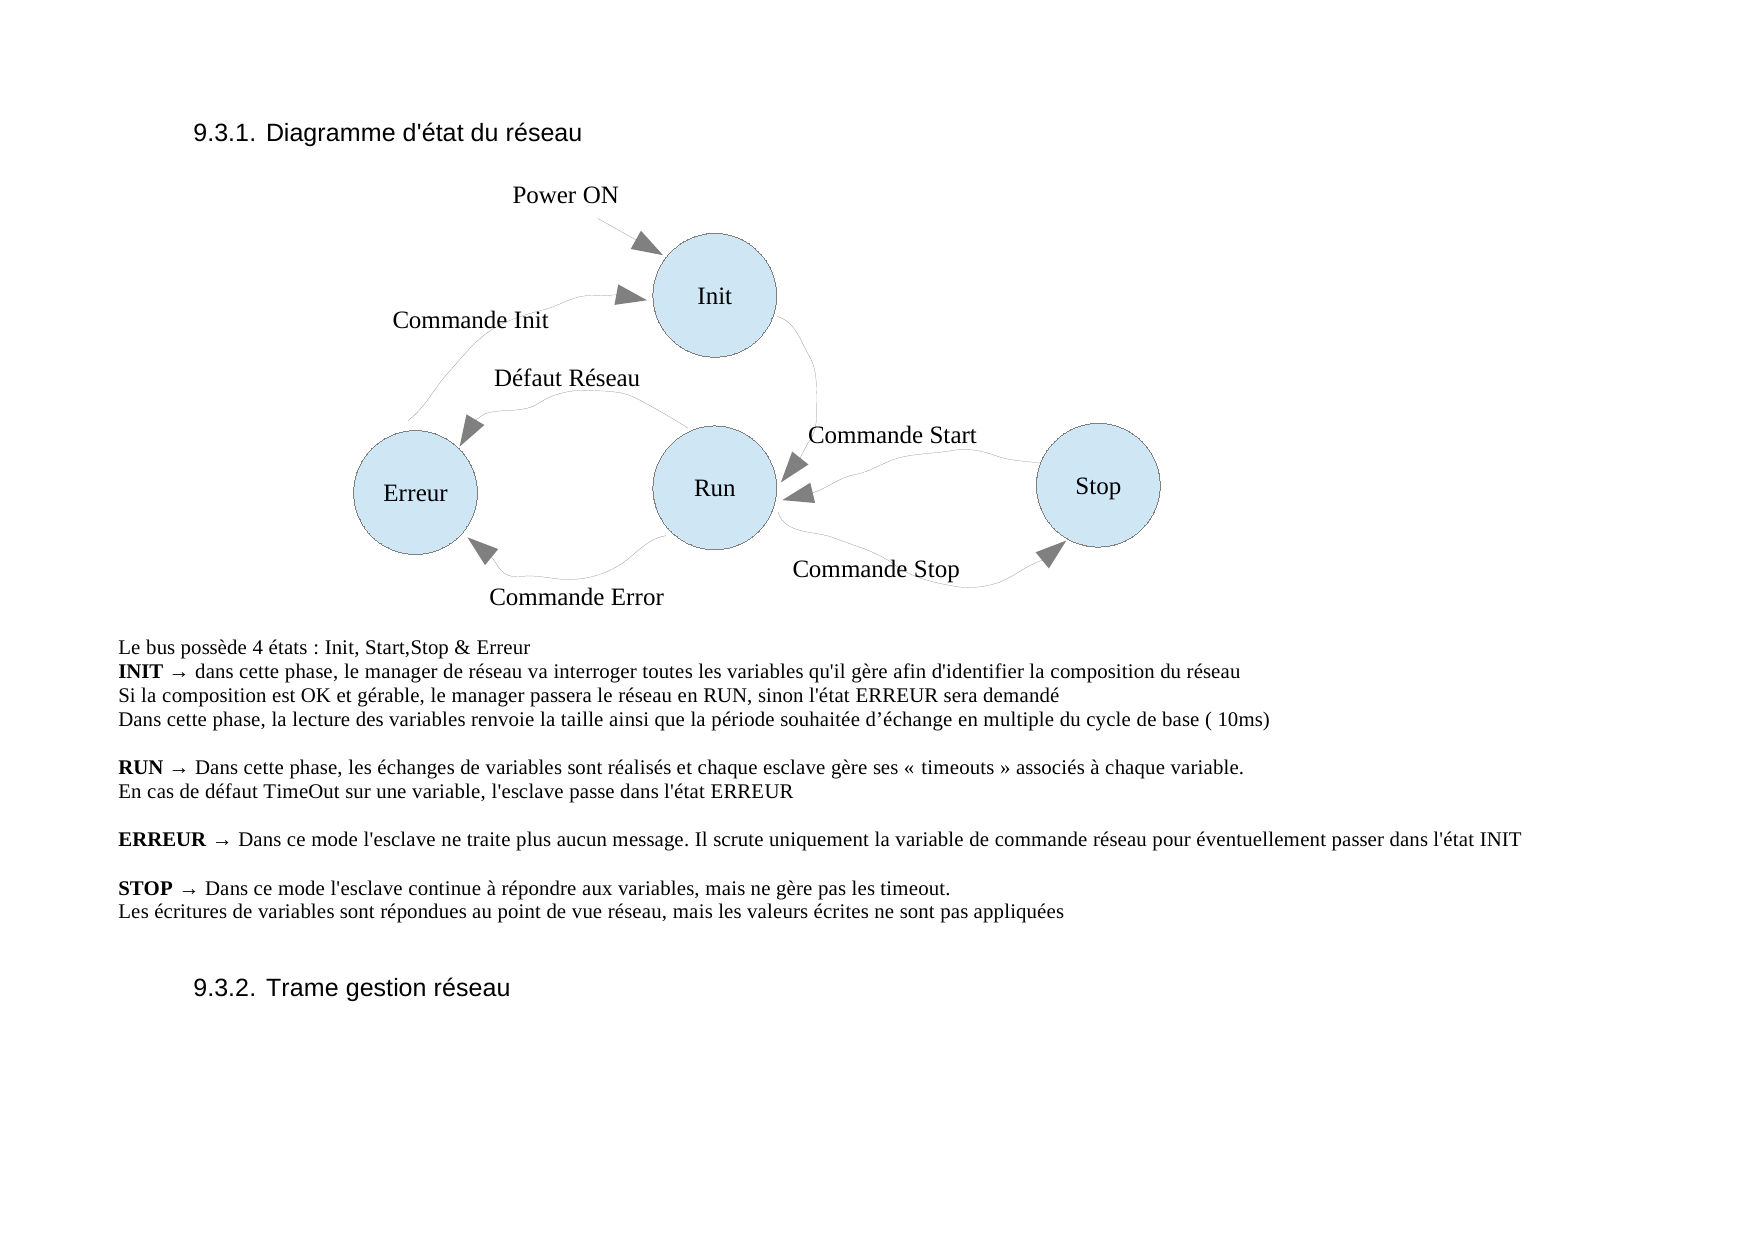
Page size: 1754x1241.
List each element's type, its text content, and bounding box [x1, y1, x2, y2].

text RUN → Dans cette phase, les échanges de variables sont réalisés et chaque esclave gère ses « timeouts » associés à chaque variable. [118, 755, 1636, 779]
text Les écritures de variables sont répondues au point de vue réseau, mais les valeurs écrites ne sont pas appliquées [118, 899, 1636, 923]
text INIT → dans cette phase, le manager de réseau va interroger toutes les variables qu'il gère afin d'identifier la composition du réseau [118, 659, 1636, 683]
text En cas de défaut TimeOut sur une variable, l'esclave passe dans l'état ERREUR [118, 779, 1636, 803]
text ERREUR → Dans ce mode l'esclave ne traite plus aucun message. Il scrute uniquement la variable de commande réseau pour éventuellement passer dans l'état INIT [118, 827, 1636, 851]
subtitle Trame gestion réseau [193, 972, 1636, 1002]
text Dans cette phase, la lecture des variables renvoie la taille ainsi que la période souhaitée d’échange en multiple du cycle de base ( 10ms) [118, 707, 1636, 731]
text Si la composition est OK et gérable, le manager passera le réseau en RUN, sinon l'état ERREUR sera demandé [118, 683, 1636, 707]
text STOP → Dans ce mode l'esclave continue à répondre aux variables, mais ne gère pas les timeout. [118, 875, 1636, 899]
subtitle Diagramme d'état du réseau [193, 118, 1636, 147]
text Le bus possède 4 états : Init, Start,Stop & Erreur [118, 635, 1636, 659]
